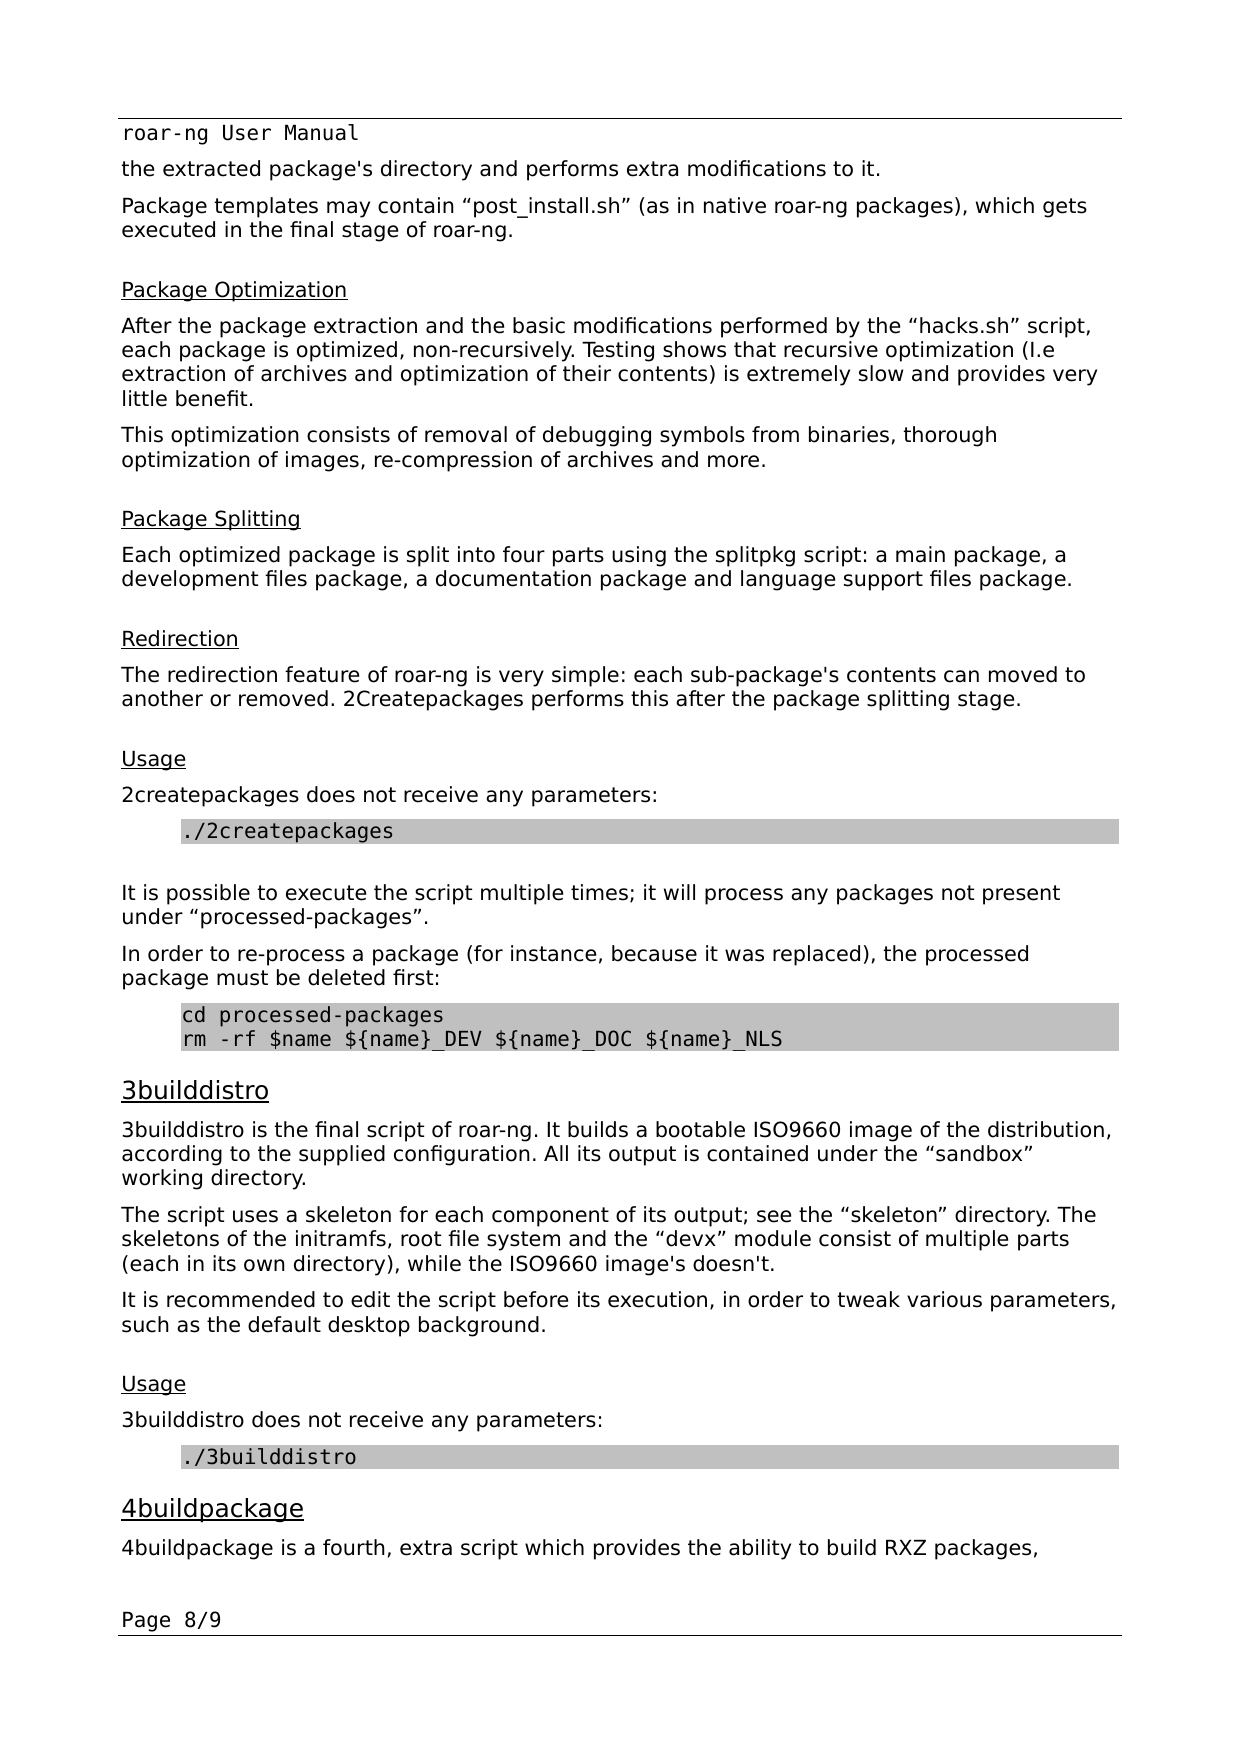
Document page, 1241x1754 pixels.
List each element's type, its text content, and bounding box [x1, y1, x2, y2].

subtitle Usage [121, 747, 1119, 771]
text rm -rf $name ${name}_DEV ${name}_DOC ${name}_NLS [181, 1027, 1119, 1051]
subtitle Redirection [121, 627, 1119, 651]
subtitle Package Optimization [121, 278, 1119, 302]
text Package templates may contain “post_install.sh” (as in native roar-ng packages), which gets executed in the final stage of roar-ng. [121, 194, 1119, 243]
subtitle 3builddistro [121, 1076, 1119, 1105]
text The redirection feature of roar-ng is very simple: each sub-package's contents can moved to another or removed. 2Createpackages performs this after the package splitting stage. [121, 663, 1119, 712]
text ./3builddistro [181, 1445, 1119, 1469]
text cd processed-packages [181, 1003, 1119, 1027]
text 4buildpackage is a fourth, extra script which provides the ability to build RXZ packages, [121, 1536, 1119, 1560]
subtitle 4buildpackage [121, 1494, 1119, 1523]
text In order to re-process a package (for instance, because it was replaced), the processed package must be deleted first: [121, 942, 1119, 990]
text 3builddistro is the final script of roar-ng. It builds a bootable ISO9660 image of the distribution, according to the supplied configuration. All its output is contained under the “sandbox” working directory. [121, 1118, 1119, 1191]
text This optimization consists of removal of debugging symbols from binaries, thorough optimization of images, re-compression of archives and more. [121, 423, 1119, 472]
text Each optimized package is split into four parts using the splitpkg script: a main package, a development files package, a documentation package and language support files package. [121, 543, 1119, 592]
text 3builddistro does not receive any parameters: [121, 1408, 1119, 1433]
text It is possible to execute the script multiple times; it will process any packages not present under “processed-packages”. [121, 881, 1119, 929]
text the extracted package's directory and performs extra modifications to it. [121, 157, 1119, 182]
text After the package extraction and the basic modifications performed by the “hacks.sh” script, each package is optimized, non-recursively. Testing shows that recursive optimization (I.e extraction of archives and optimization of their contents) is extremely slow and provides very little benefit. [121, 314, 1119, 411]
subtitle Package Splitting [121, 507, 1119, 531]
text The script uses a skeleton for each component of its output; see the “skeleton” directory. The skeletons of the initramfs, root file system and the “devx” module consist of multiple parts (each in its own directory), while the ISO9660 image's doesn't. [121, 1203, 1119, 1276]
subtitle Usage [121, 1372, 1119, 1396]
text ./2createpackages [181, 819, 1119, 844]
text 2createpackages does not receive any parameters: [121, 783, 1119, 807]
text It is recommended to edit the script before its execution, in order to tweak various parameters, such as the default desktop background. [121, 1288, 1119, 1337]
